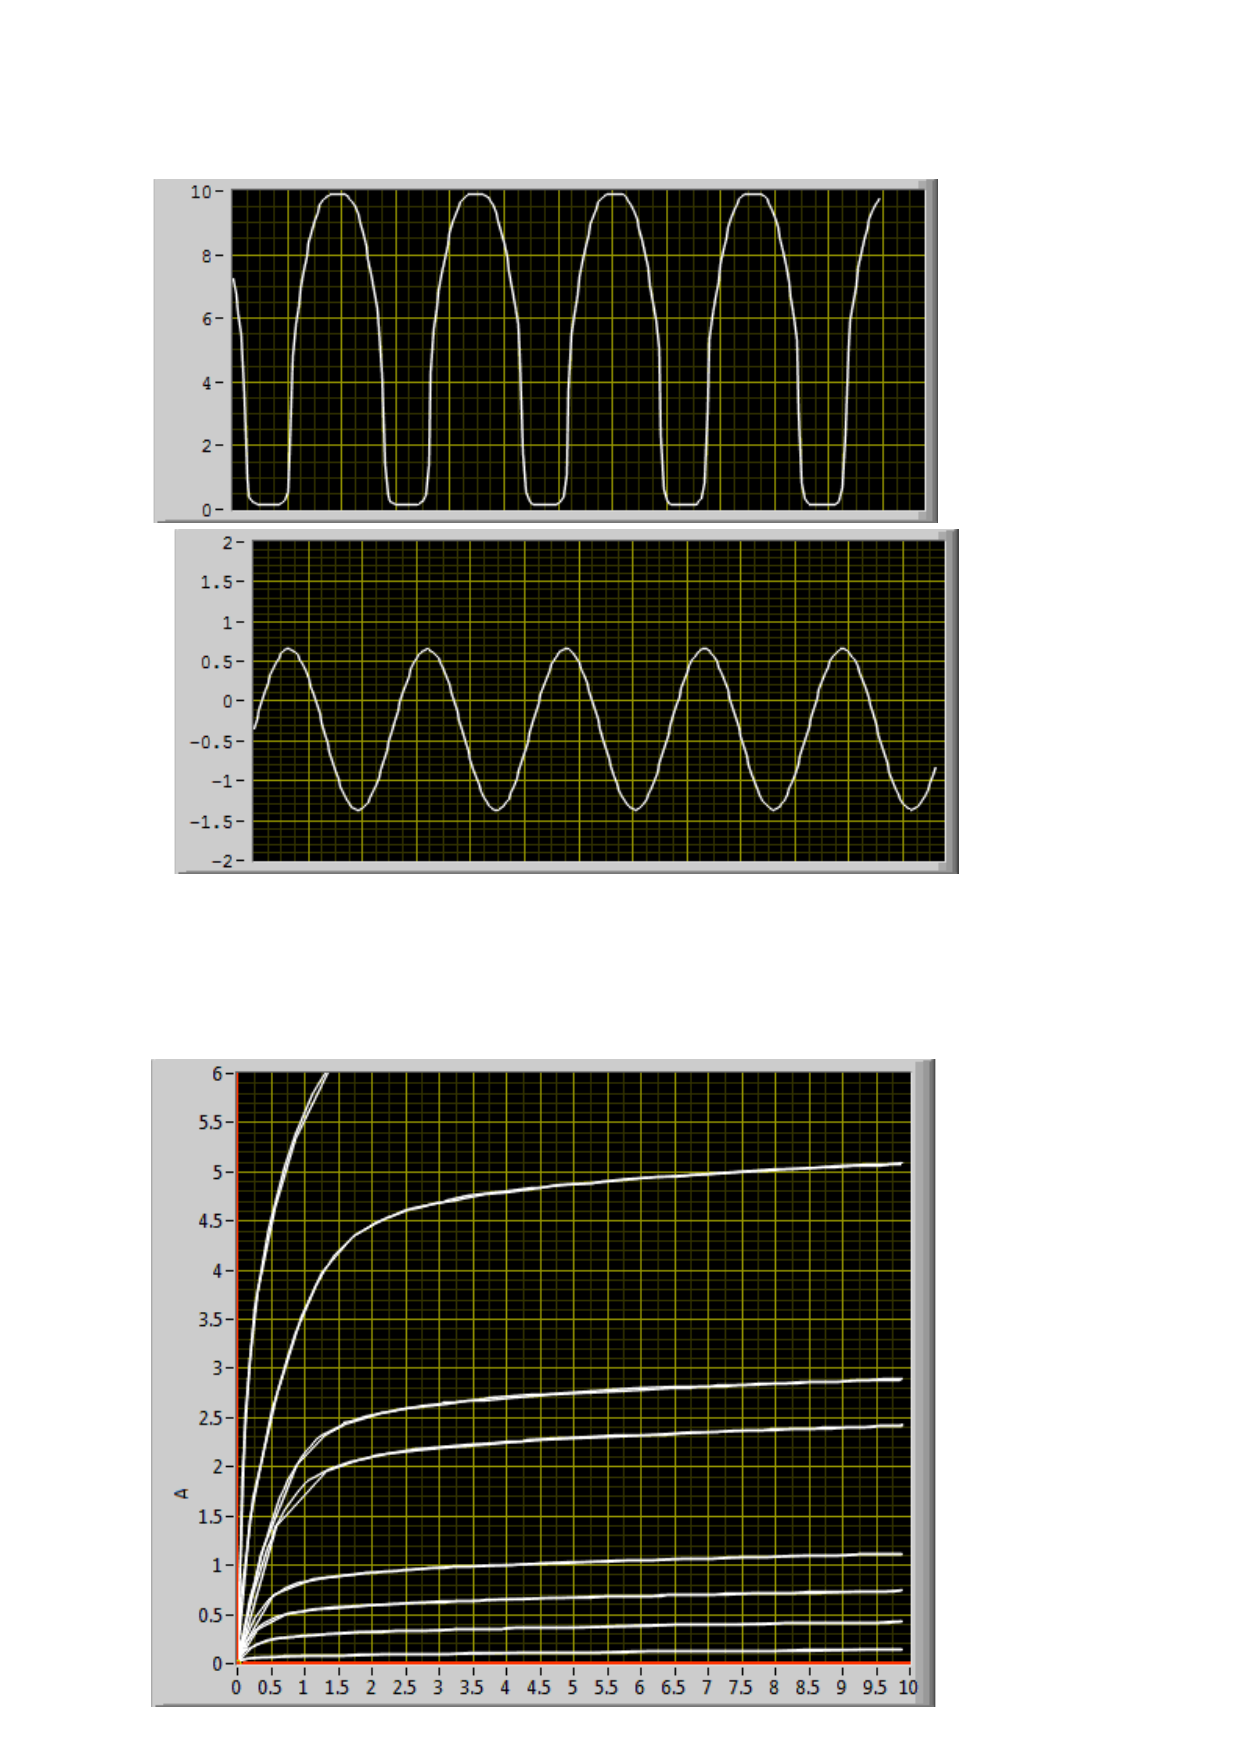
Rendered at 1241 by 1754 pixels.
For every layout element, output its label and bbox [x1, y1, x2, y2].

picture [153, 179, 938, 523]
picture [174, 529, 959, 874]
picture [151, 1059, 936, 1707]
